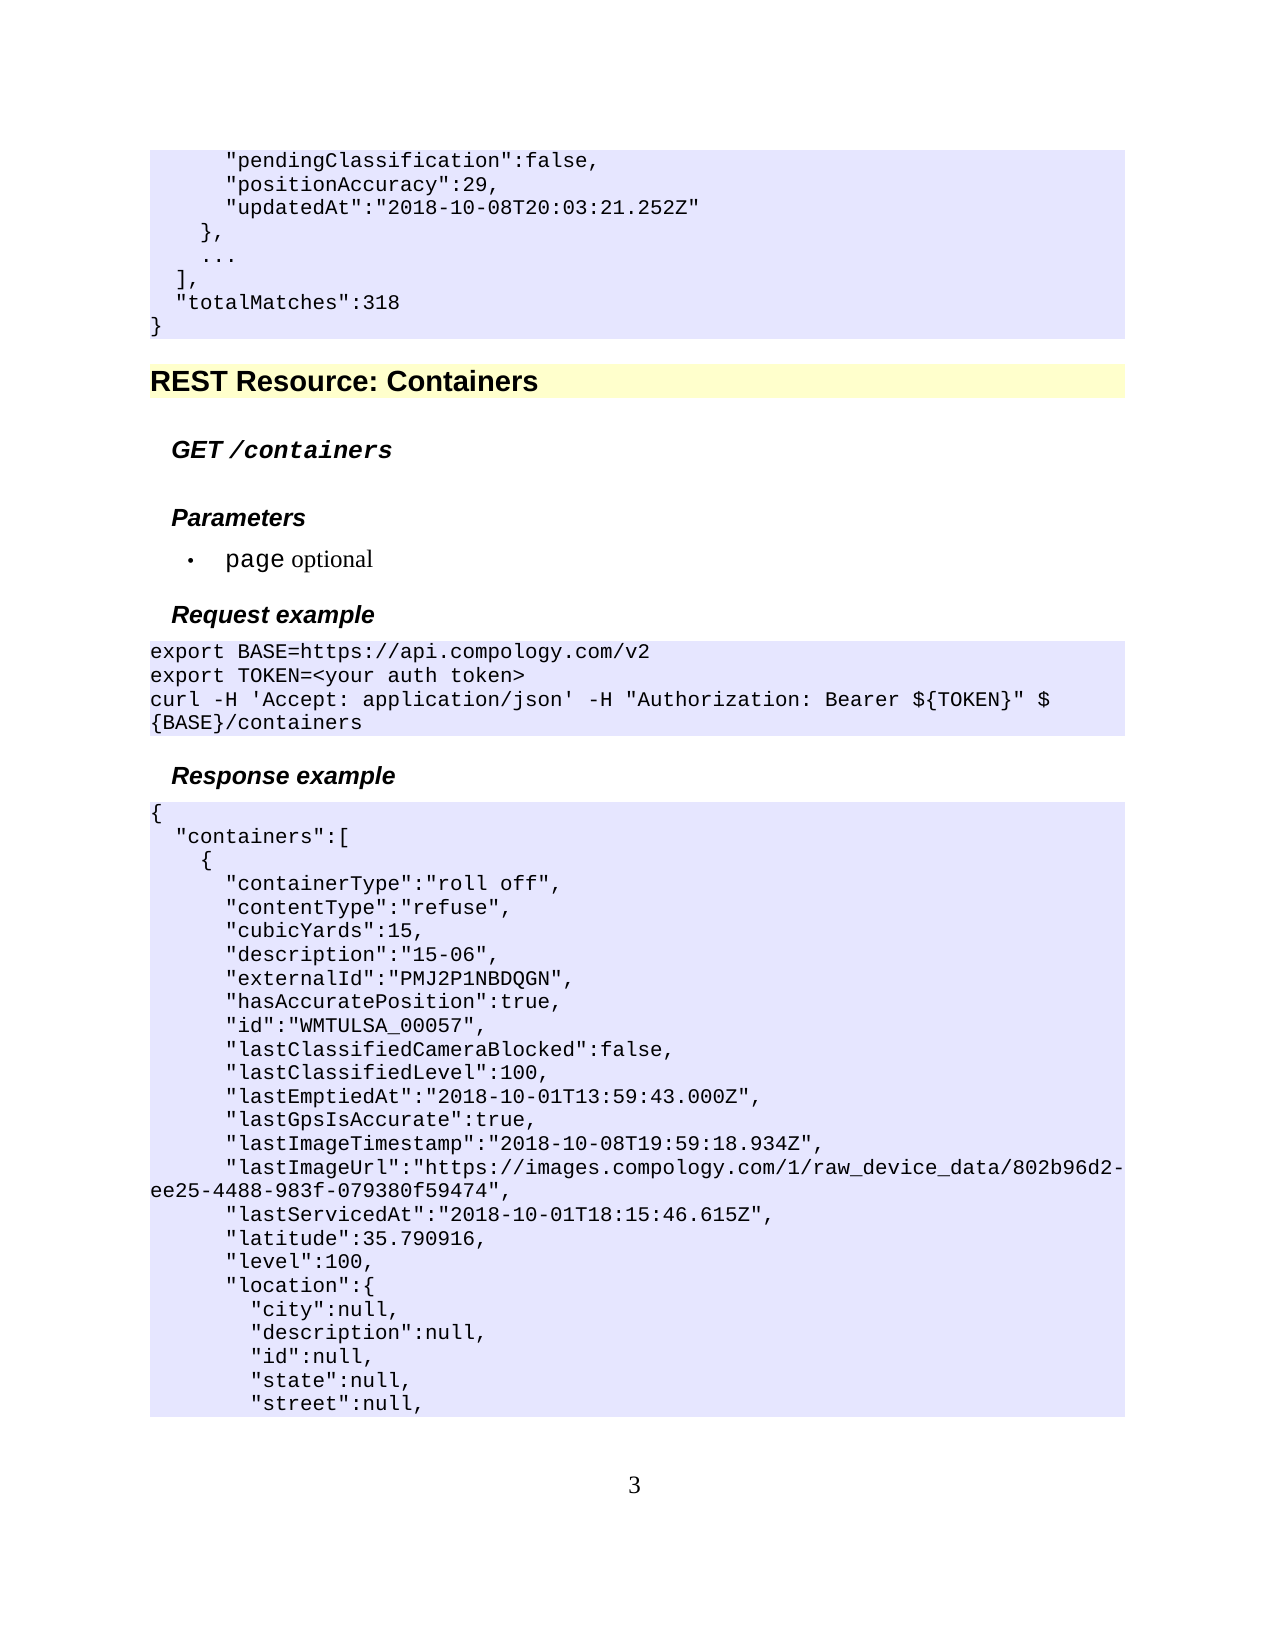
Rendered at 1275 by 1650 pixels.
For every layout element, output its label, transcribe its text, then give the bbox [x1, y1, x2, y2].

text "description":"15-06", [150, 944, 1125, 968]
text "containerType":"roll off", [150, 873, 1125, 897]
text "hasAccuratePosition":true, [150, 991, 1125, 1015]
text "level":100, [150, 1251, 1125, 1275]
text "id":"WMTULSA_00057", [150, 1015, 1125, 1038]
subtitle Parameters [171, 503, 1125, 532]
text export BASE=https://api.compology.com/v2 [150, 641, 1125, 665]
subtitle GET /containers [171, 435, 1125, 466]
text "lastServicedAt":"2018-10-01T18:15:46.615Z", [150, 1204, 1125, 1228]
text "totalMatches":318 [150, 292, 1125, 316]
text "id":null, [150, 1346, 1125, 1369]
text "lastImageTimestamp":"2018-10-08T19:59:18.934Z", [150, 1133, 1125, 1157]
text } [150, 316, 1125, 339]
text "state":null, [150, 1369, 1125, 1393]
text "externalId":"PMJ2P1NBDQGN", [150, 968, 1125, 991]
list page optional [187, 544, 1125, 575]
text "latitude":35.790916, [150, 1228, 1125, 1251]
text ], [150, 268, 1125, 292]
subtitle Response example [171, 761, 1125, 789]
text "positionAccuracy":29, [150, 174, 1125, 197]
subtitle Request example [171, 600, 1125, 629]
text "lastGpsIsAccurate":true, [150, 1109, 1125, 1133]
text "description":null, [150, 1322, 1125, 1346]
text "lastImageUrl":"https://images.compology.com/1/raw_device_data/802b96d2-ee25-4488-983f-079380f59474", [150, 1157, 1125, 1204]
text export TOKEN=<your auth token> [150, 665, 1125, 689]
text "updatedAt":"2018-10-08T20:03:21.252Z" [150, 197, 1125, 221]
text }, [150, 221, 1125, 244]
text "city":null, [150, 1299, 1125, 1322]
text "location":{ [150, 1275, 1125, 1299]
text curl -H 'Accept: application/json' -H "Authorization: Bearer ${TOKEN}" ${BASE}/containers [150, 689, 1125, 736]
text ... [150, 244, 1125, 268]
text "street":null, [150, 1393, 1125, 1417]
text "lastEmptiedAt":"2018-10-01T13:59:43.000Z", [150, 1086, 1125, 1109]
text "lastClassifiedCameraBlocked":false, [150, 1038, 1125, 1062]
text { [150, 849, 1125, 873]
text "contentType":"refuse", [150, 897, 1125, 920]
text "cubicYards":15, [150, 920, 1125, 944]
text "containers":[ [150, 826, 1125, 849]
subtitle REST Resource: Containers [150, 364, 1125, 398]
text "lastClassifiedLevel":100, [150, 1062, 1125, 1086]
text "pendingClassification":false, [150, 150, 1125, 174]
text { [150, 802, 1125, 826]
